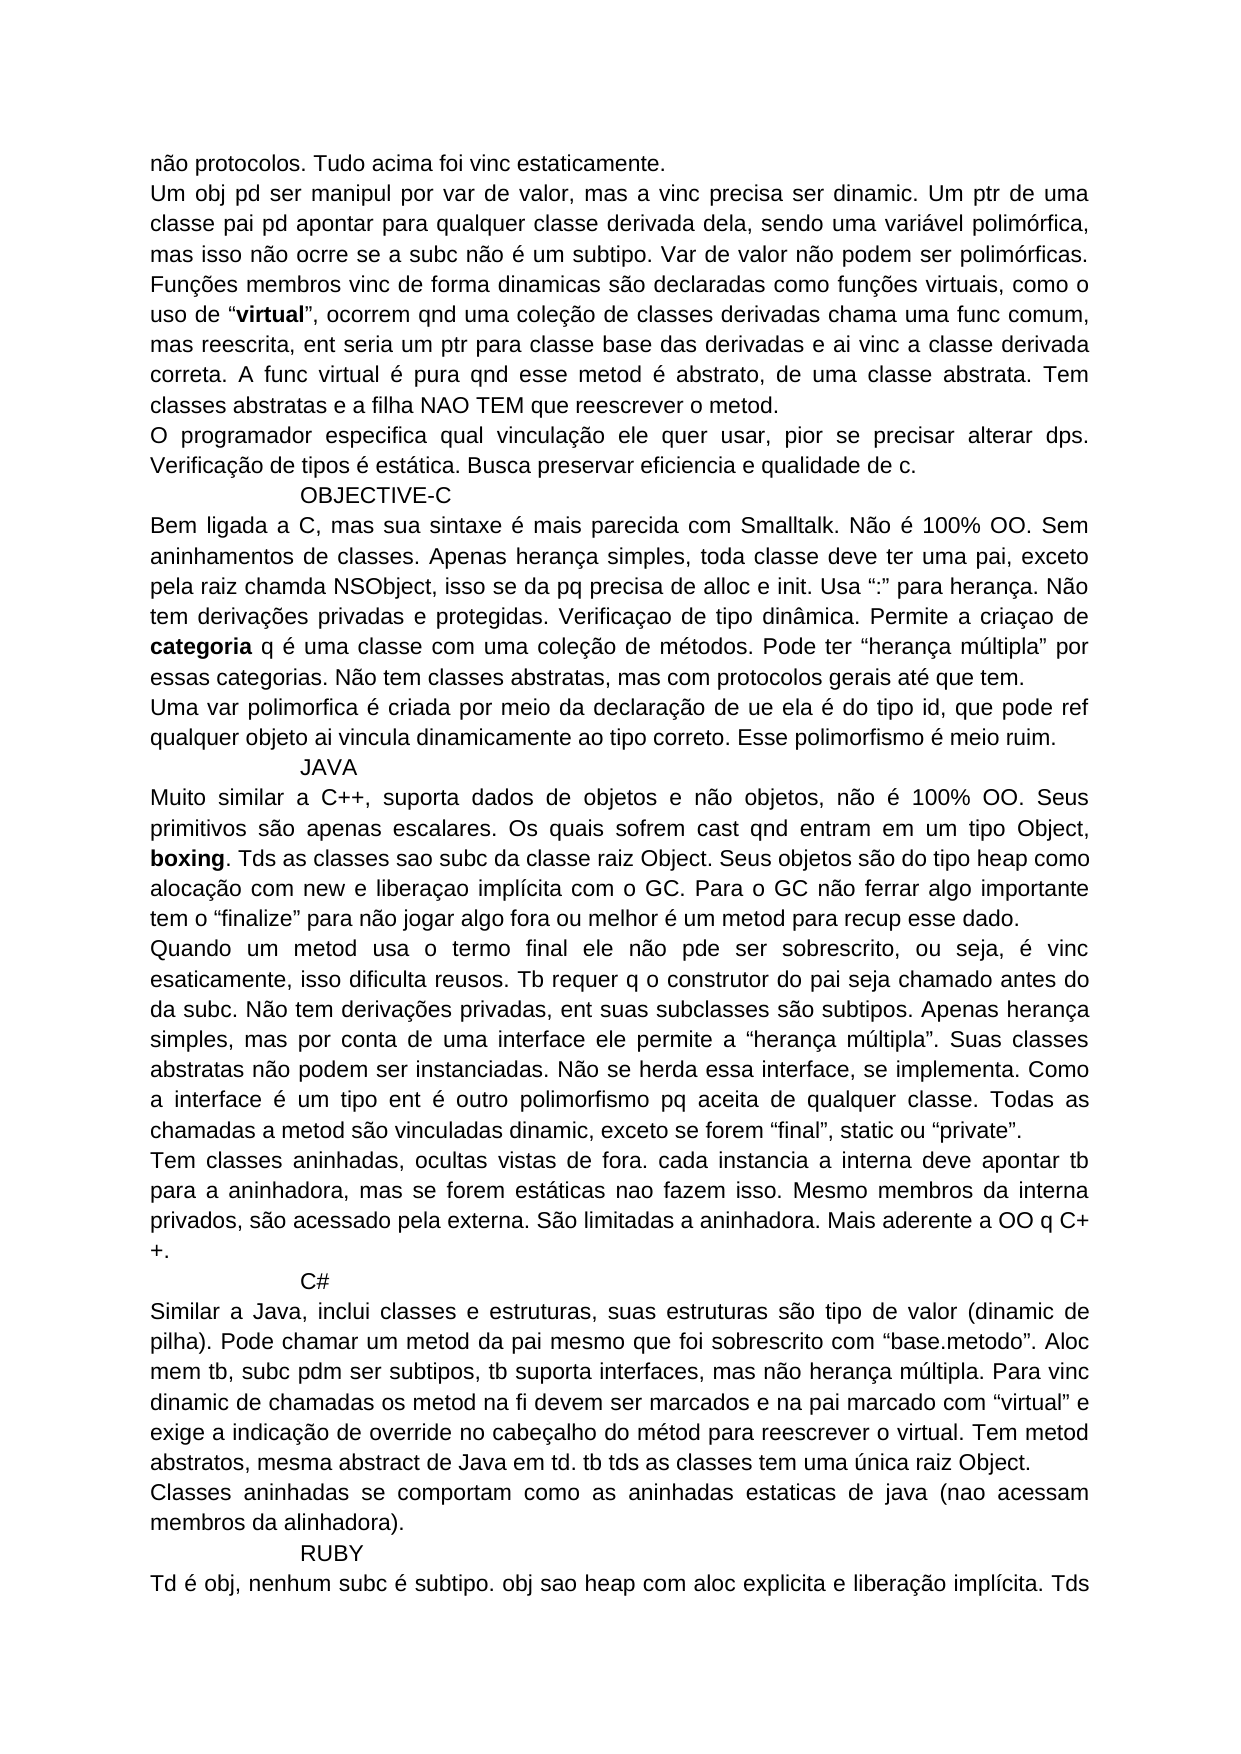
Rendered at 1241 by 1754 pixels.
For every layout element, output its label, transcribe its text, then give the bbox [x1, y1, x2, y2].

text Tem classes aninhadas, ocultas vistas de fora. cada instancia a interna deve apontar tb para a aninhadora, mas se forem estáticas nao fazem isso. Mesmo membros da interna privados, são acessado pela externa. São limitadas a aninhadora. Mais aderente a OO q C++. [150, 1147, 1090, 1264]
text O programador especifica qual vinculação ele quer usar, pior se precisar alterar dps. Verificação de tipos é estática. Busca preservar eficiencia e qualidade de c. [150, 422, 1090, 478]
text Bem ligada a C, mas sua sintaxe é mais parecida com Smalltalk. Não é 100% OO. Sem aninhamentos de classes. Apenas herança simples, toda classe deve ter uma pai, exceto pela raiz chamda NSObject, isso se da pq precisa de alloc e init. Usa “:” para herança. Não tem derivações privadas e protegidas. Verificaçao de tipo dinâmica. Permite a criaçao de categoria q é uma classe com uma coleção de métodos. Pode ter “herança múltipla” por essas categorias. Não tem classes abstratas, mas com protocolos gerais até que tem. [150, 512, 1090, 690]
text Classes aninhadas se comportam como as aninhadas estaticas de java (nao acessam membros da alinhadora). [150, 1479, 1090, 1536]
text RUBY [150, 1539, 1090, 1566]
text Similar a Java, inclui classes e estruturas, suas estruturas são tipo de valor (dinamic de pilha). Pode chamar um metod da pai mesmo que foi sobrescrito com “base.metodo”. Aloc mem tb, subc pdm ser subtipos, tb suporta interfaces, mas não herança múltipla. Para vinc dinamic de chamadas os metod na fi devem ser marcados e na pai marcado com “virtual” e exige a indicação de override no cabeçalho do métod para reescrever o virtual. Tem metod abstratos, mesma abstract de Java em td. tb tds as classes tem uma única raiz Object. [150, 1298, 1090, 1475]
text C# [150, 1268, 1090, 1294]
text Quando um metod usa o termo final ele não pde ser sobrescrito, ou seja, é vinc esaticamente, isso dificulta reusos. Tb requer q o construtor do pai seja chamado antes do da subc. Não tem derivações privadas, ent suas subclasses são subtipos. Apenas herança simples, mas por conta de uma interface ele permite a “herança múltipla”. Suas classes abstratas não podem ser instanciadas. Não se herda essa interface, se implementa. Como a interface é um tipo ent é outro polimorfismo pq aceita de qualquer classe. Todas as chamadas a metod são vinculadas dinamic, exceto se forem “final”, static ou “private”. [150, 935, 1090, 1143]
text não protocolos. Tudo acima foi vinc estaticamente. [150, 150, 1090, 176]
text Td é obj, nenhum subc é subtipo. obj sao heap com aloc explicita e liberação implícita. Tds [150, 1570, 1090, 1596]
text Muito similar a C++, suporta dados de objetos e não objetos, não é 100% OO. Seus primitivos são apenas escalares. Os quais sofrem cast qnd entram em um tipo Object, boxing. Tds as classes sao subc da classe raiz Object. Seus objetos são do tipo heap como alocação com new e liberaçao implícita com o GC. Para o GC não ferrar algo importante tem o “finalize” para não jogar algo fora ou melhor é um metod para recup esse dado. [150, 784, 1090, 932]
text Um obj pd ser manipul por var de valor, mas a vinc precisa ser dinamic. Um ptr de uma classe pai pd apontar para qualquer classe derivada dela, sendo uma variável polimórfica, mas isso não ocrre se a subc não é um subtipo. Var de valor não podem ser polimórficas. Funções membros vinc de forma dinamicas são declaradas como funções virtuais, como o uso de “virtual”, ocorrem qnd uma coleção de classes derivadas chama uma func comum, mas reescrita, ent seria um ptr para classe base das derivadas e ai vinc a classe derivada correta. A func virtual é pura qnd esse metod é abstrato, de uma classe abstrata. Tem classes abstratas e a filha NAO TEM que reescrever o metod. [150, 180, 1090, 418]
text JAVA [225, 754, 1090, 781]
text OBJECTIVE-C [150, 482, 1090, 509]
text Uma var polimorfica é criada por meio da declaração de ue ela é do tipo id, que pode ref qualquer objeto ai vincula dinamicamente ao tipo correto. Esse polimorfismo é meio ruim. [150, 694, 1090, 750]
